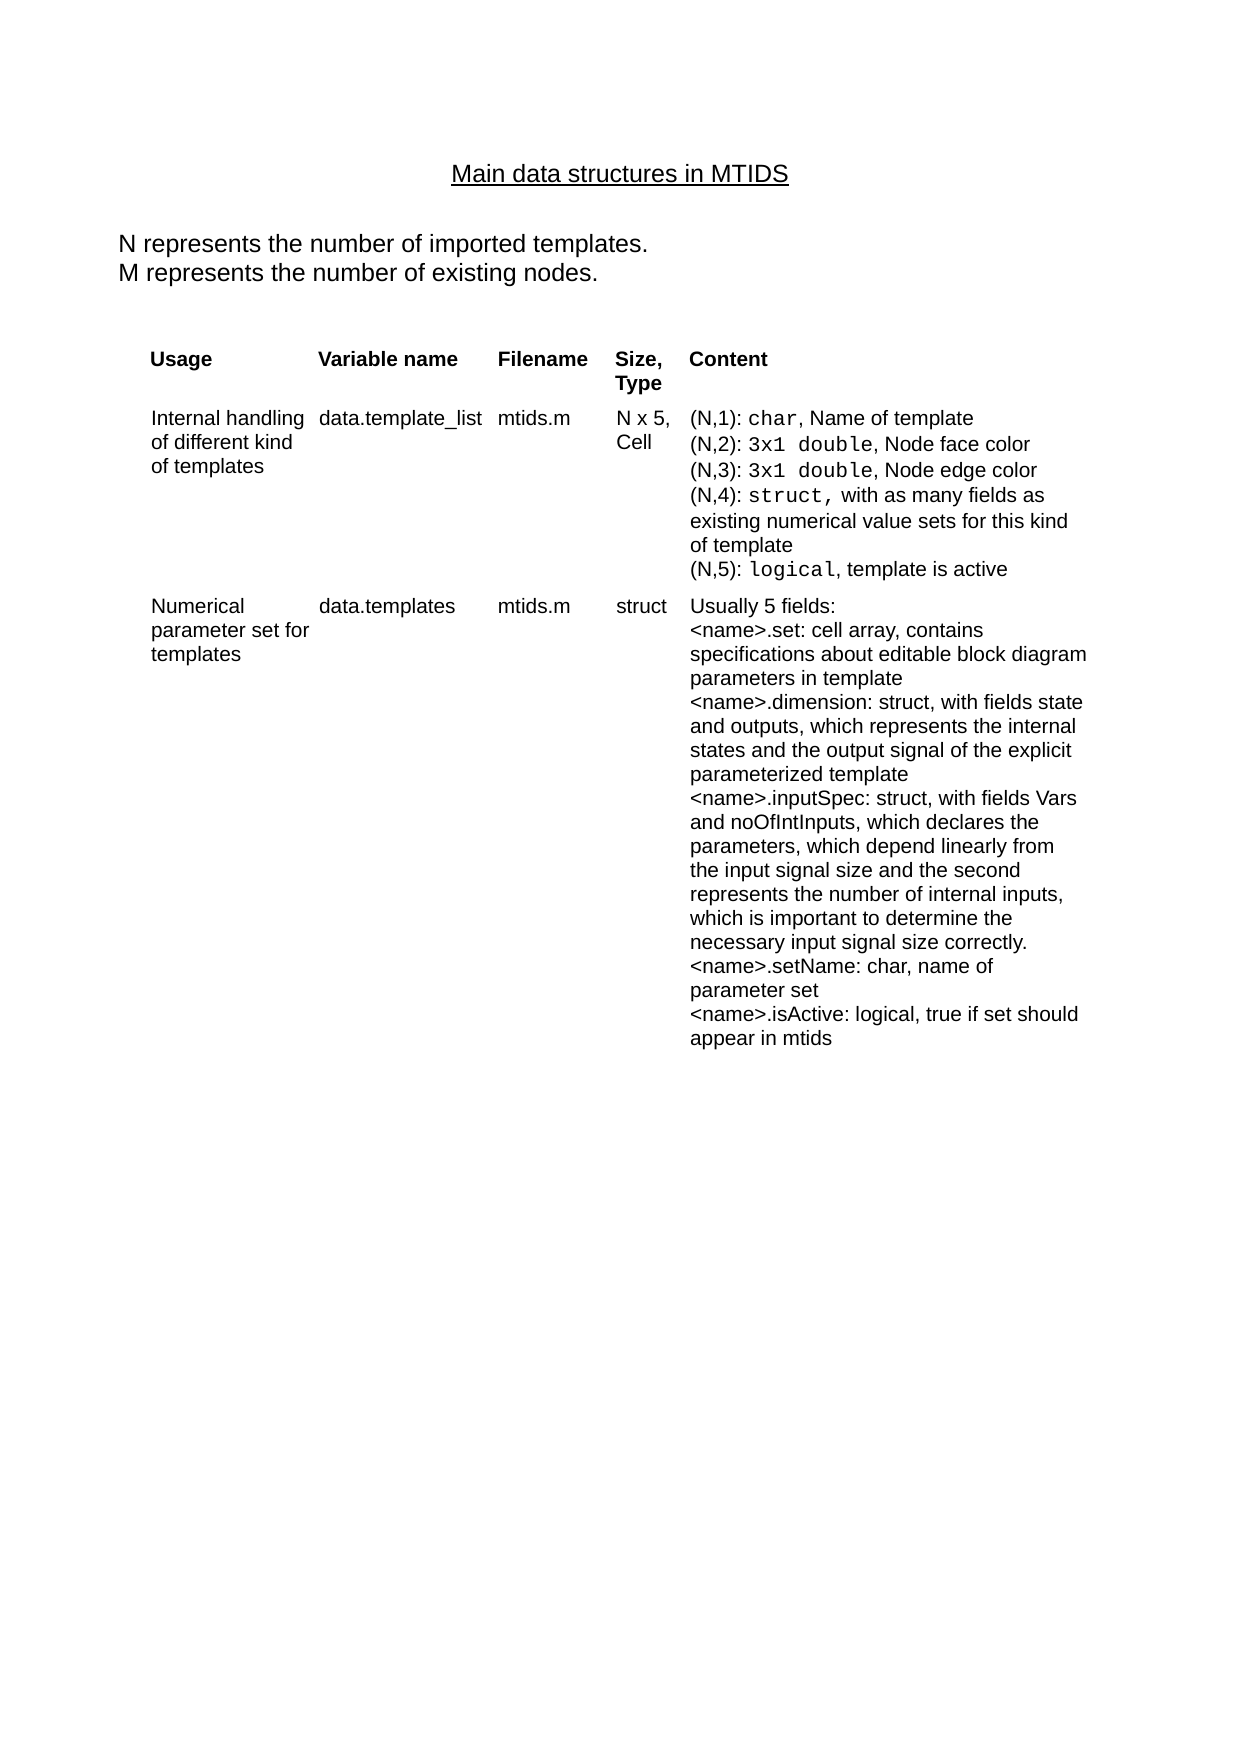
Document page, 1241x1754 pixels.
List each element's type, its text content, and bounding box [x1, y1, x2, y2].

table_header Content [687, 341, 1093, 400]
table_cell struct [613, 589, 687, 1055]
table_cell Numerical parameter set for templates [148, 589, 316, 1055]
table_header Usage [148, 341, 316, 400]
table_cell (N,1): char, Name of template (N,2): 3x1 double, Node face color (N,3): 3x1 double, Node edge color (N,4): struct, with as many fields as existing numerical value sets for this kind of template (N,5): logical, template is active [687, 400, 1093, 588]
table_cell [316, 1055, 495, 1091]
table_cell [613, 1055, 687, 1091]
table_cell mtids.m [495, 589, 613, 1055]
table_cell Internal handling of different kind of templates [148, 400, 316, 588]
table_cell data.templates [316, 589, 495, 1055]
table_cell data.template_list [316, 400, 495, 588]
table_cell Usually 5 fields: <name>.set: cell array, contains specifications about editable block diagram parameters in template <name>.dimension: struct, with fields state and outputs, which represents the internal states and the output signal of the explicit parameterized template <name>.inputSpec: struct, with fields Vars and noOfIntInputs, which declares the parameters, which depend linearly from the input signal size and the second represents the number of internal inputs, which is important to determine the necessary input signal size correctly. <name>.setName: char, name of parameter set <name>.isActive: logical, true if set should appear in mtids [687, 589, 1093, 1055]
table_cell [148, 1055, 316, 1091]
text N represents the number of imported templates. M represents the number of existing nodes. [118, 201, 1122, 287]
table_header Size, Type [613, 341, 687, 400]
table_cell [495, 1055, 613, 1091]
table_header Variable name [316, 341, 495, 400]
table_cell mtids.m [495, 400, 613, 588]
table_header Filename [495, 341, 613, 400]
table_cell N x 5, Cell [613, 400, 687, 588]
table_cell [687, 1055, 1093, 1091]
text Main data structures in MTIDS [118, 159, 1122, 188]
